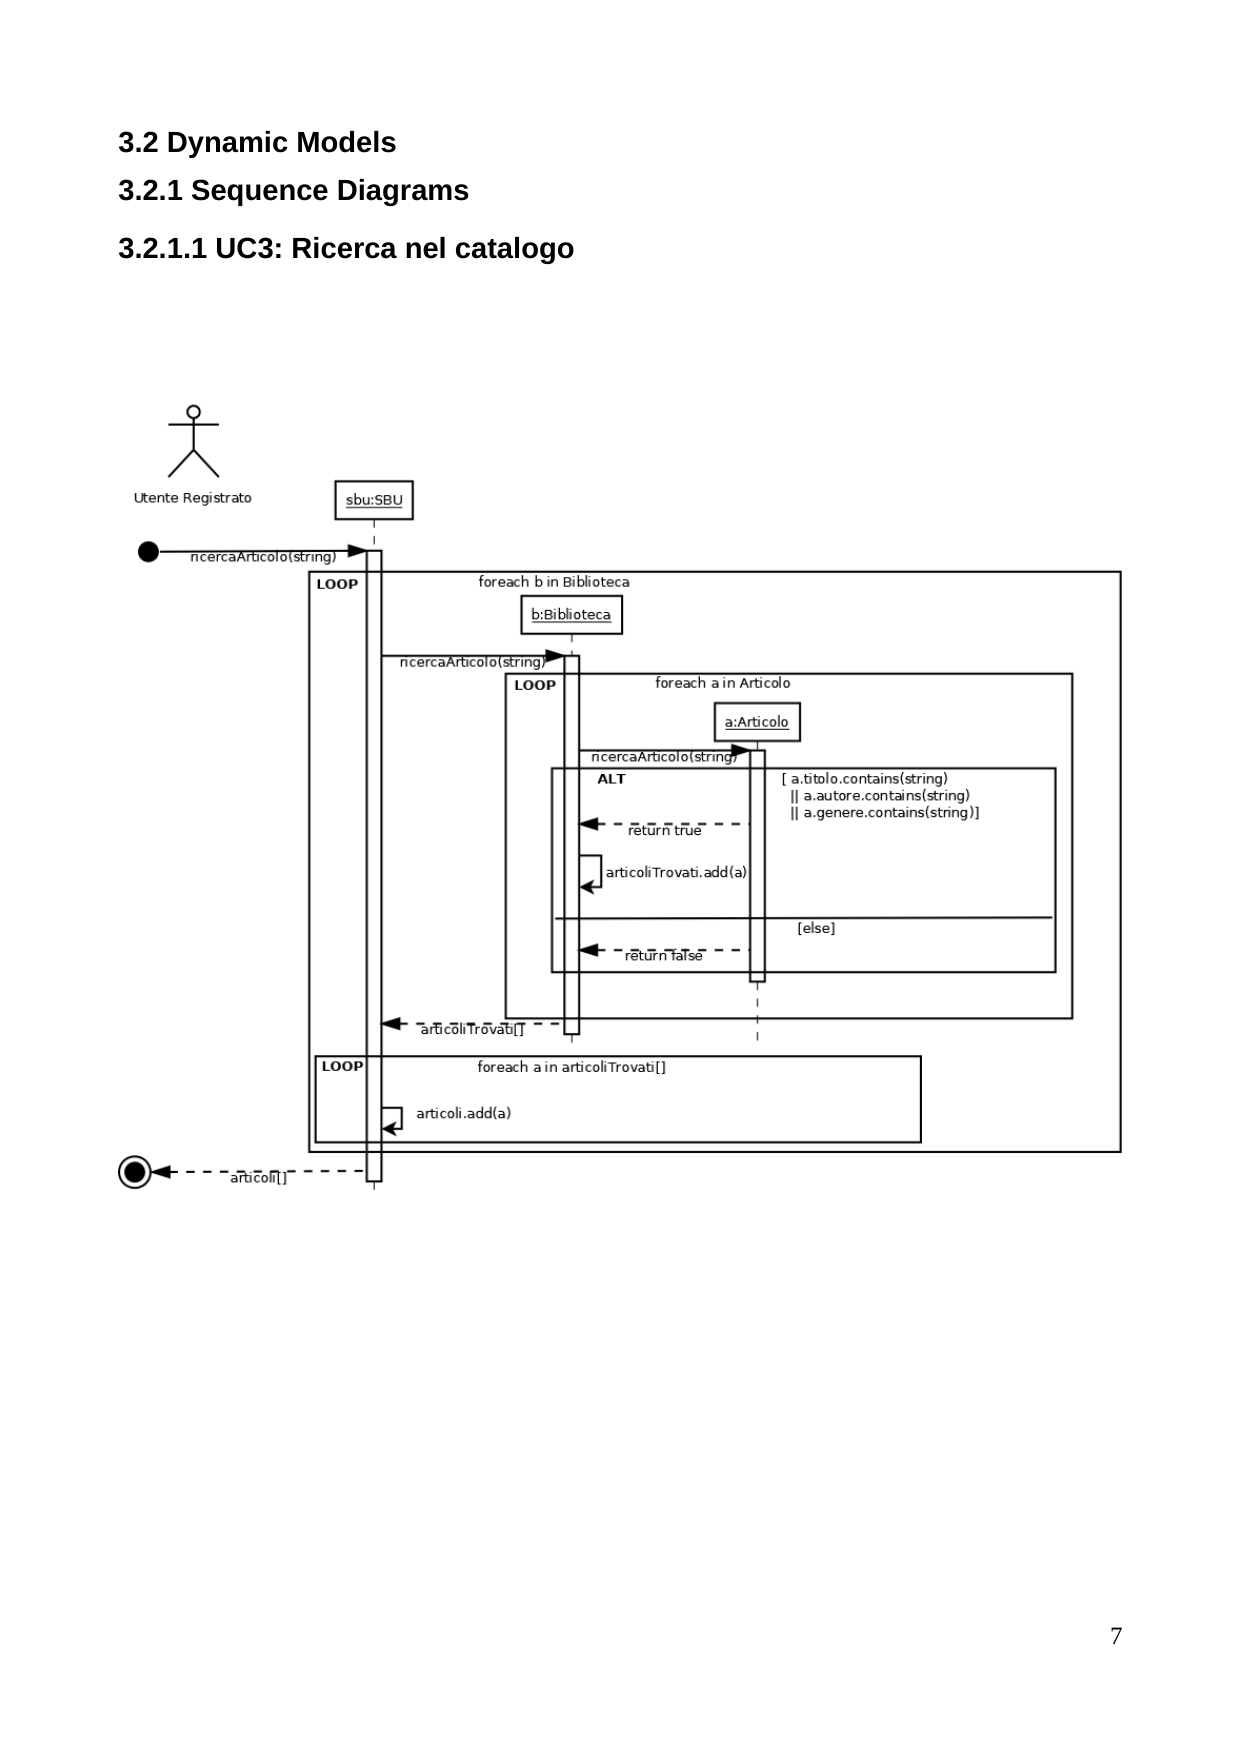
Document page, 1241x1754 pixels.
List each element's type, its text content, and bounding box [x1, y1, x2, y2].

subtitle 3.2.1 Sequence Diagrams [118, 173, 1122, 206]
subtitle 3.2.1.1 UC3: Ricerca nel catalogo [118, 231, 1122, 265]
subtitle 3.2 Dynamic Models [118, 124, 1122, 158]
